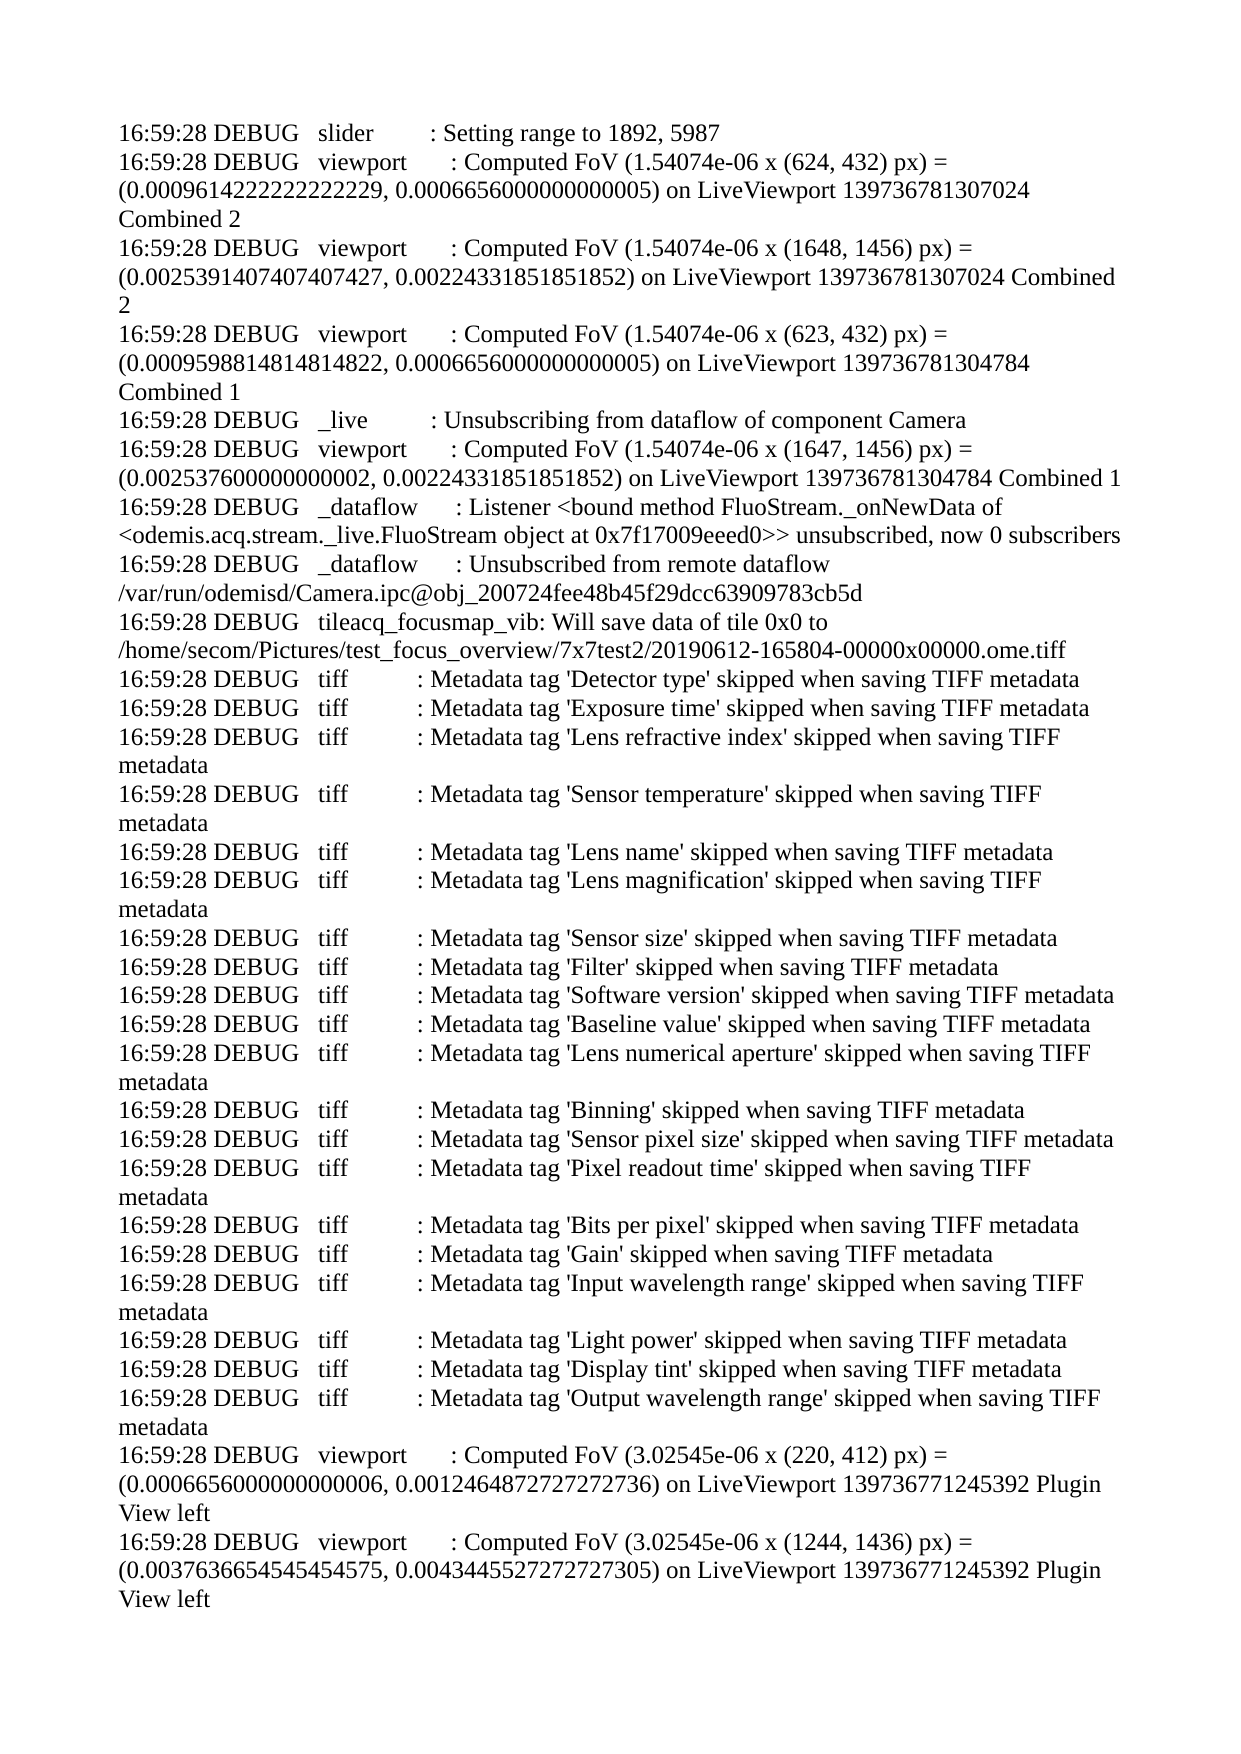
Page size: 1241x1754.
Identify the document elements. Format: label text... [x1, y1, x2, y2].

text 16:59:28 DEBUG _dataflow : Unsubscribed from remote dataflow /var/run/odemisd/Camera.ipc@obj_200724fee48b45f29dcc63909783cb5d [118, 549, 1122, 607]
text 16:59:28 DEBUG tiff : Metadata tag 'Sensor size' skipped when saving TIFF metadata [118, 923, 1122, 952]
text 16:59:28 DEBUG tiff : Metadata tag 'Software version' skipped when saving TIFF metadata [118, 981, 1122, 1009]
text 16:59:28 DEBUG tiff : Metadata tag 'Light power' skipped when saving TIFF metadata [118, 1326, 1122, 1354]
text 16:59:28 DEBUG viewport : Computed FoV (1.54074e-06 x (1648, 1456) px) = (0.0025391407407407427, 0.00224331851851852) on LiveViewport 139736781307024 Combined 2 [118, 233, 1122, 319]
text 16:59:28 DEBUG tiff : Metadata tag 'Lens numerical aperture' skipped when saving TIFF metadata [118, 1038, 1122, 1096]
text 16:59:28 DEBUG tiff : Metadata tag 'Pixel readout time' skipped when saving TIFF metadata [118, 1153, 1122, 1211]
text 16:59:28 DEBUG tiff : Metadata tag 'Gain' skipped when saving TIFF metadata [118, 1239, 1122, 1268]
text 16:59:28 DEBUG tiff : Metadata tag 'Baseline value' skipped when saving TIFF metadata [118, 1009, 1122, 1038]
text 16:59:28 DEBUG _dataflow : Listener <bound method FluoStream._onNewData of <odemis.acq.stream._live.FluoStream object at 0x7f17009eeed0>> unsubscribed, now 0 subscribers [118, 492, 1122, 549]
text 16:59:28 DEBUG tiff : Metadata tag 'Sensor temperature' skipped when saving TIFF metadata [118, 779, 1122, 837]
text 16:59:28 DEBUG viewport : Computed FoV (1.54074e-06 x (624, 432) px) = (0.0009614222222222229, 0.0006656000000000005) on LiveViewport 139736781307024 Combined 2 [118, 147, 1122, 233]
text 16:59:28 DEBUG tiff : Metadata tag 'Bits per pixel' skipped when saving TIFF metadata [118, 1211, 1122, 1239]
text 16:59:28 DEBUG tiff : Metadata tag 'Lens magnification' skipped when saving TIFF metadata [118, 866, 1122, 923]
text 16:59:28 DEBUG tiff : Metadata tag 'Exposure time' skipped when saving TIFF metadata [118, 693, 1122, 722]
text 16:59:28 DEBUG tiff : Metadata tag 'Filter' skipped when saving TIFF metadata [118, 952, 1122, 981]
text 16:59:28 DEBUG tiff : Metadata tag 'Lens refractive index' skipped when saving TIFF metadata [118, 722, 1122, 779]
text 16:59:28 DEBUG tiff : Metadata tag 'Lens name' skipped when saving TIFF metadata [118, 837, 1122, 866]
text 16:59:28 DEBUG tiff : Metadata tag 'Sensor pixel size' skipped when saving TIFF metadata [118, 1124, 1122, 1153]
text 16:59:28 DEBUG tiff : Metadata tag 'Display tint' skipped when saving TIFF metadata [118, 1354, 1122, 1383]
text 16:59:28 DEBUG tiff : Metadata tag 'Binning' skipped when saving TIFF metadata [118, 1096, 1122, 1124]
text 16:59:28 DEBUG viewport : Computed FoV (3.02545e-06 x (220, 412) px) = (0.0006656000000000006, 0.0012464872727272736) on LiveViewport 139736771245392 Plugin View left [118, 1441, 1122, 1527]
text 16:59:28 DEBUG tileacq_focusmap_vib: Will save data of tile 0x0 to /home/secom/Pictures/test_focus_overview/7x7test2/20190612-165804-00000x00000.ome.tiff [118, 607, 1122, 664]
text 16:59:28 DEBUG viewport : Computed FoV (1.54074e-06 x (1647, 1456) px) = (0.002537600000000002, 0.00224331851851852) on LiveViewport 139736781304784 Combined 1 [118, 434, 1122, 492]
text 16:59:28 DEBUG slider : Setting range to 1892, 5987 [118, 118, 1122, 147]
text 16:59:28 DEBUG viewport : Computed FoV (1.54074e-06 x (623, 432) px) = (0.0009598814814814822, 0.0006656000000000005) on LiveViewport 139736781304784 Combined 1 [118, 319, 1122, 406]
text 16:59:28 DEBUG viewport : Computed FoV (3.02545e-06 x (1244, 1436) px) = (0.0037636654545454575, 0.0043445527272727305) on LiveViewport 139736771245392 Plugin View left [118, 1527, 1122, 1613]
text 16:59:28 DEBUG _live : Unsubscribing from dataflow of component Camera [118, 406, 1122, 434]
text 16:59:28 DEBUG tiff : Metadata tag 'Detector type' skipped when saving TIFF metadata [118, 664, 1122, 693]
text 16:59:28 DEBUG tiff : Metadata tag 'Output wavelength range' skipped when saving TIFF metadata [118, 1383, 1122, 1441]
text 16:59:28 DEBUG tiff : Metadata tag 'Input wavelength range' skipped when saving TIFF metadata [118, 1268, 1122, 1326]
